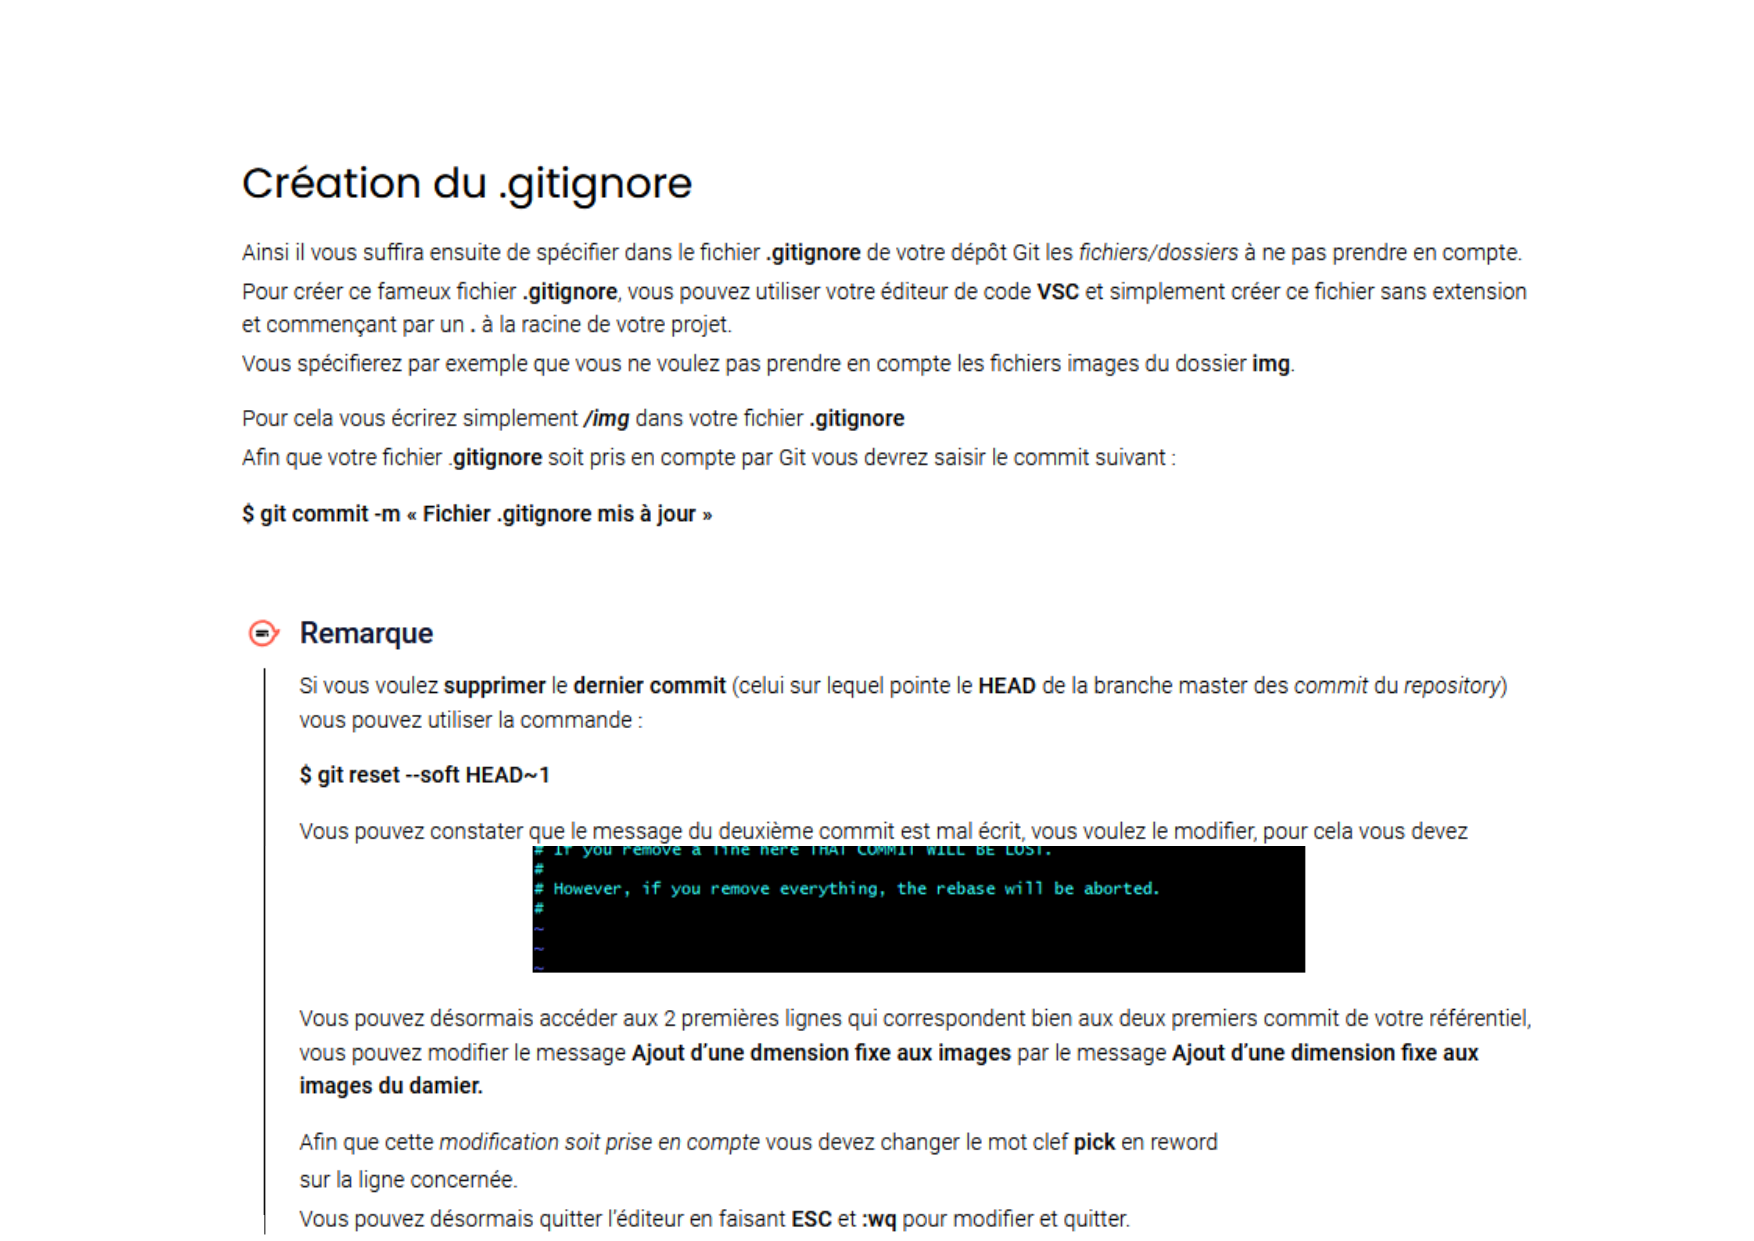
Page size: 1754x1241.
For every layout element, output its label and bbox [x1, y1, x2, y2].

picture [206, 118, 1549, 542]
picture [225, 599, 1562, 1241]
